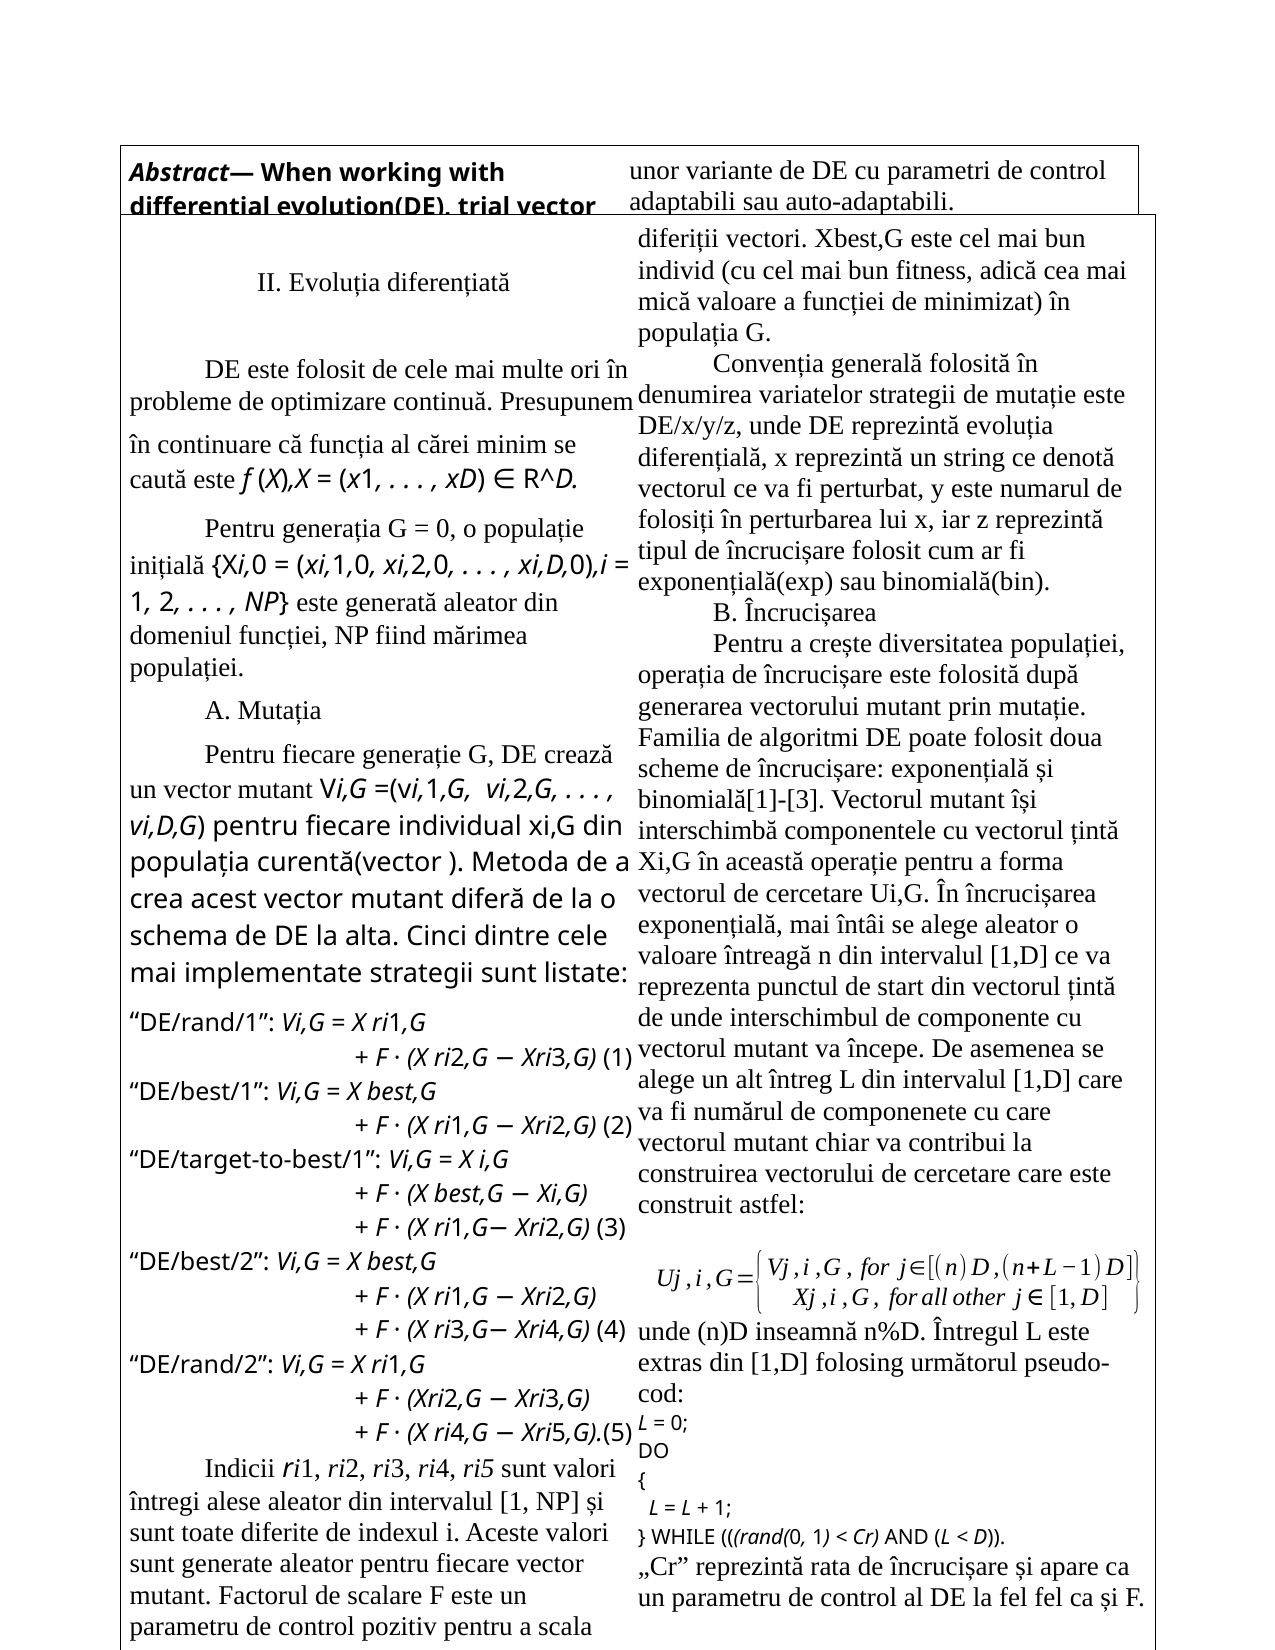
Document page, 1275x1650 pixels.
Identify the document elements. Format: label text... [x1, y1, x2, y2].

text “DE/rand/2”: Vi,G = X ri1,G [129, 1346, 638, 1380]
text + F · (X ri1,G− Xri2,G) (3) [129, 1210, 638, 1244]
text II. Evoluția diferențiată [129, 266, 638, 297]
text Performanța DE depinde în mare măsură de două componente. Prima este strategia de generare a vectorilor de cercetare cum ar fi operatorii de mutație și încrucișare, cealaltă fiind parametrii de control cum ar fi mărimea populației, factorul de scalare și rata de încrucișare. În general, când folosim DE pentru a rezolva probleme de optimizare, prima dată ar trebui determinate strategia de generare a vectorilor de cercetare și apoi optimizați parametrii de control. Însă procedeul pentru a găsi combinația perfomantă manual poate ocupa foarte mult timp, de accea interesul crecând în crearea unor variante de DE cu parametri de control adaptabili sau auto-adaptabili. [629, 154, 1129, 214]
text Familia de algoritmi DE poate folosit doua scheme de încrucișare: exponențială și binomială[1]-[3]. Vectorul mutant își interschimbă componentele cu vectorul țintă Xi,G în această operație pentru a forma vectorul de cercetare Ui,G. În încrucișarea exponențială, mai întâi se alege aleator o valoare întreagă n din intervalul [1,D] ce va reprezenta punctul de start din vectorul țintă de unde interschimbul de componente cu vectorul mutant va începe. De asemenea se alege un alt întreg L din intervalul [1,D] care va fi numărul de componenete cu care vectorul mutant chiar va contribui la construirea vectorului de cercetare care este construit astfel: [638, 721, 1146, 1219]
text { [638, 1465, 1146, 1493]
text Indicii ri1, ri2, ri3, ri4, ri5 sunt valori întregi alese aleator din intervalul [1, NP] și sunt toate diferite de indexul i. Aceste valori sunt generate aleator pentru fiecare vector mutant. Factorul de scalare F este un parametru de control pozitiv pentru a scala diferiții vectori. Xbest,G este cel mai bun individ (cu cel mai bun fitness, adică cea mai mică valoare a funcției de minimizat) în populația G. [638, 223, 1146, 347]
text Indicii ri1, ri2, ri3, ri4, ri5 sunt valori întregi alese aleator din intervalul [1, NP] și sunt toate diferite de indexul i. Aceste valori sunt generate aleator pentru fiecare vector mutant. Factorul de scalare F este un parametru de control pozitiv pentru a scala diferiții vectori. Xbest,G este cel mai bun individ (cu cel mai bun fitness, adică cea mai mică valoare a funcției de minimizat) în populația G. [129, 1448, 638, 1641]
text “DE/best/1”: Vi,G = X best,G [129, 1074, 638, 1108]
text B. Încrucișarea [638, 596, 1146, 627]
text Convenția generală folosită în denumirea variatelor strategii de mutație este DE/x/y/z, unde DE reprezintă evoluția diferențială, x reprezintă un string ce denotă vectorul ce va fi perturbat, y este numarul de folosiți în perturbarea lui x, iar z reprezintă tipul de încrucișare folosit cum ar fi exponențială(exp) sau binomială(bin). [638, 347, 1146, 596]
text DO [638, 1436, 1146, 1465]
text + F · (X ri1,G − Xri2,G) [129, 1278, 638, 1312]
text } WHILE (((rand(0, 1) < Cr) AND (L < D)). [638, 1522, 1146, 1550]
text „Cr” reprezintă rata de încrucișare și apare ca un parametru de control al DE la fel fel ca și F. [638, 1550, 1146, 1612]
text + F · (Xri2,G − Xri3,G) [129, 1380, 638, 1414]
text DE este folosit de cele mai multe ori în probleme de optimizare continuă. Presupunem [129, 353, 638, 416]
text + F · (X best,G − Xi,G) [129, 1176, 638, 1210]
text A. Mutația [129, 694, 638, 725]
text “DE/best/2”: Vi,G = X best,G [129, 1244, 638, 1278]
text L = 0; [638, 1408, 1146, 1436]
text “DE/rand/1”: Vi,G = X ri1,G [129, 1003, 638, 1040]
text + F · (X ri3,G− Xri4,G) (4) [129, 1312, 638, 1346]
text Pentru generația G = 0, o populație inițială {Xi,0 = (xi,1,0, xi,2,0, . . . , xi,D,0),i = 1, 2, . . . , NP} este generată aleator din domeniul funcției, NP fiind mărimea populației. [129, 509, 638, 682]
text + F · (X ri1,G − Xri2,G) (2) [129, 1108, 638, 1142]
text unde (n)D inseamnă n%D. Întregul L este extras din [1,D] folosing următorul pseudo-cod: [638, 1314, 1146, 1408]
text L = L + 1; [638, 1493, 1146, 1522]
text “DE/target-to-best/1”: Vi,G = X i,G [129, 1142, 638, 1176]
text Abstract— When working with differential evolution(DE), trial vector generation strategies and control parameters have a significant influence on the performance. This paper studies whether the performance of DE can be improved by combining several effective trial vector generation strategies with some suitable control parameter settings. A novel method, called distributed DE (DDE), has been proposed in this paper. This method uses three trial vector generation strategies and three control parameter settings combined. It choses one combination to generate trial vectors by checking the performance history of each combination. [129, 154, 629, 214]
text în continuare că funcția al cărei minim se caută este f (X),X = (x1, . . . , xD) ∈ R^D. [129, 428, 638, 496]
text Pentru a crește diversitatea populației, operația de încrucișare este folosită după generarea vectorului mutant prin mutație. [638, 627, 1146, 721]
text + F · (X ri4,G − Xri5,G).(5) [129, 1414, 638, 1448]
text + F · (X ri2,G − Xri3,G) (1) [129, 1040, 638, 1074]
text Pentru fiecare generație G, DE crează un vector mutant Vi,G =(vi,1,G, vi,2,G, . . . , vi,D,G) pentru fiecare individual xi,G din populația curentă(vector ). Metoda de a crea acest vector mutant diferă de la o schema de DE la alta. Cinci dintre cele mai implementate strategii sunt listate: [129, 738, 638, 990]
